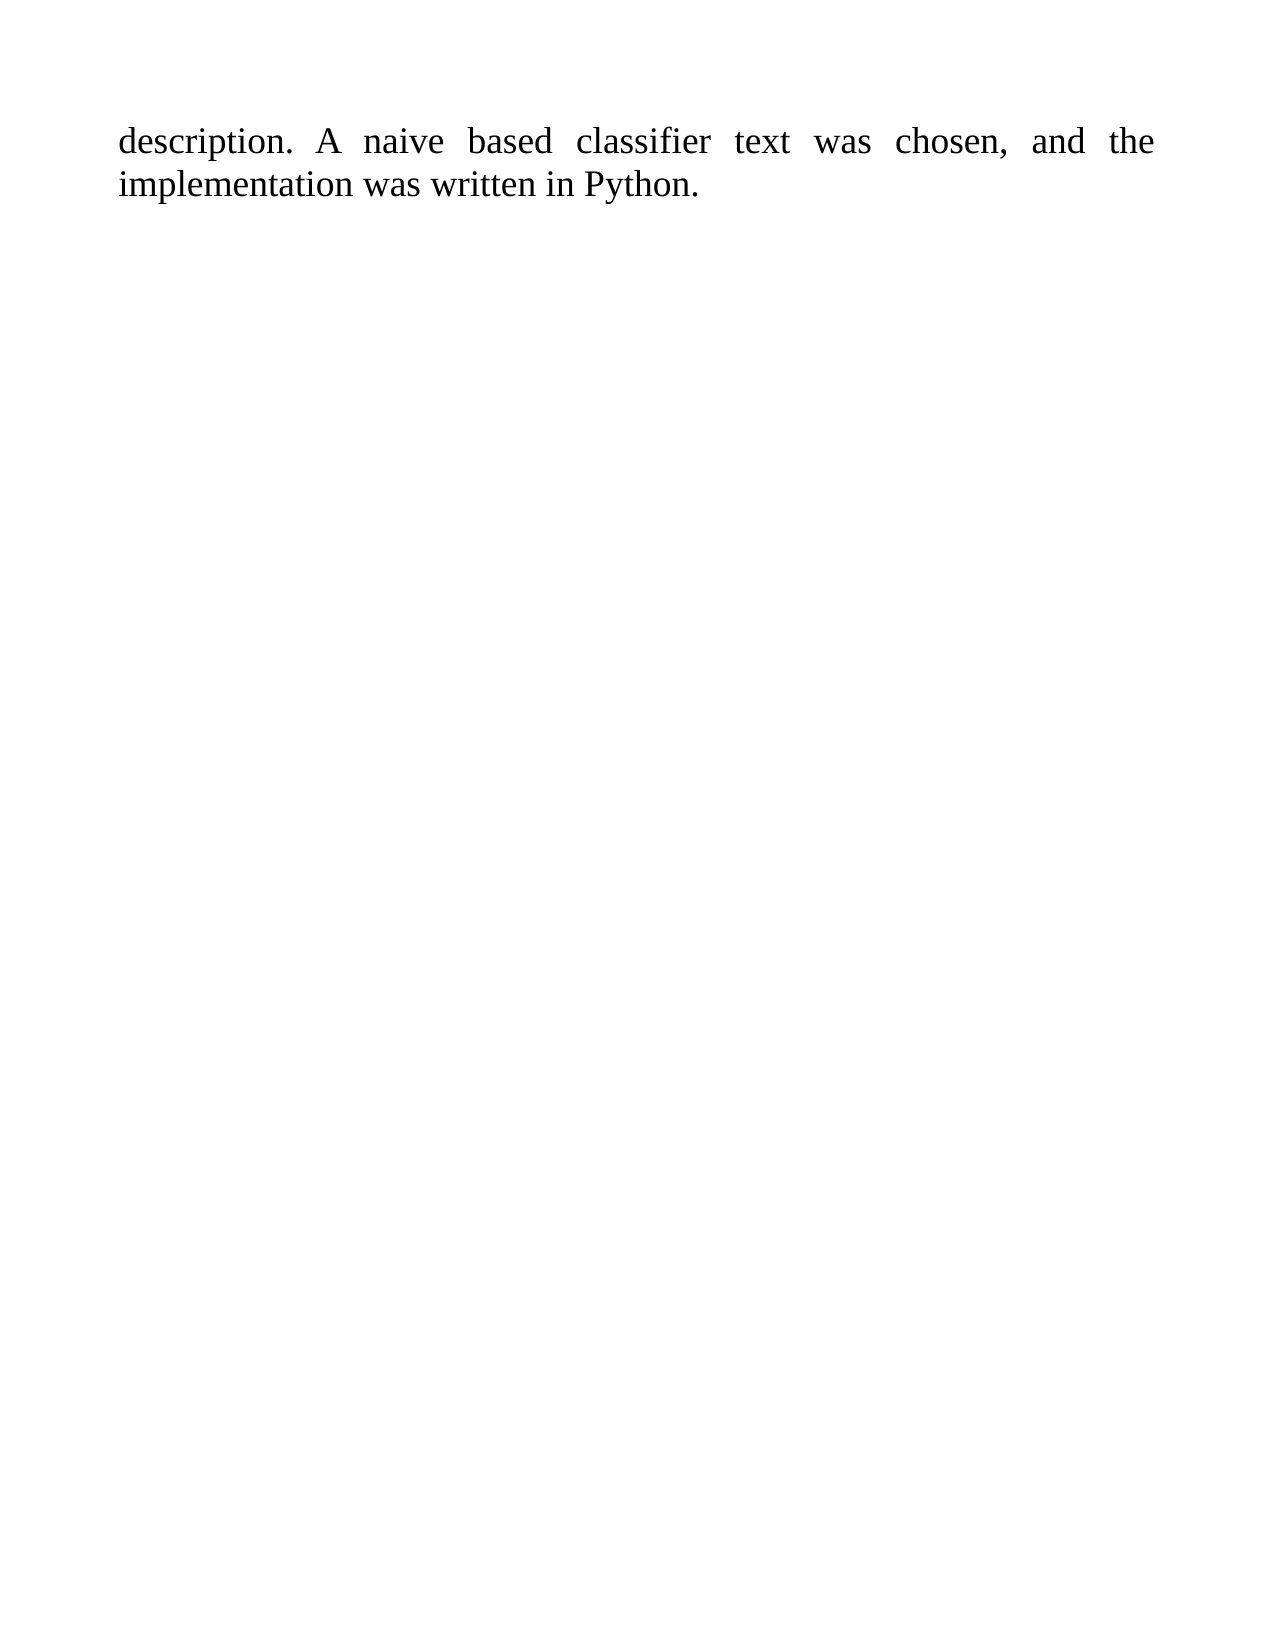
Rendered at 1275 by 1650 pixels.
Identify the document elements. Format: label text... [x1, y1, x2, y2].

text description. A naive based classifier text was chosen, and the implementation was written in Python. [118, 118, 1157, 204]
